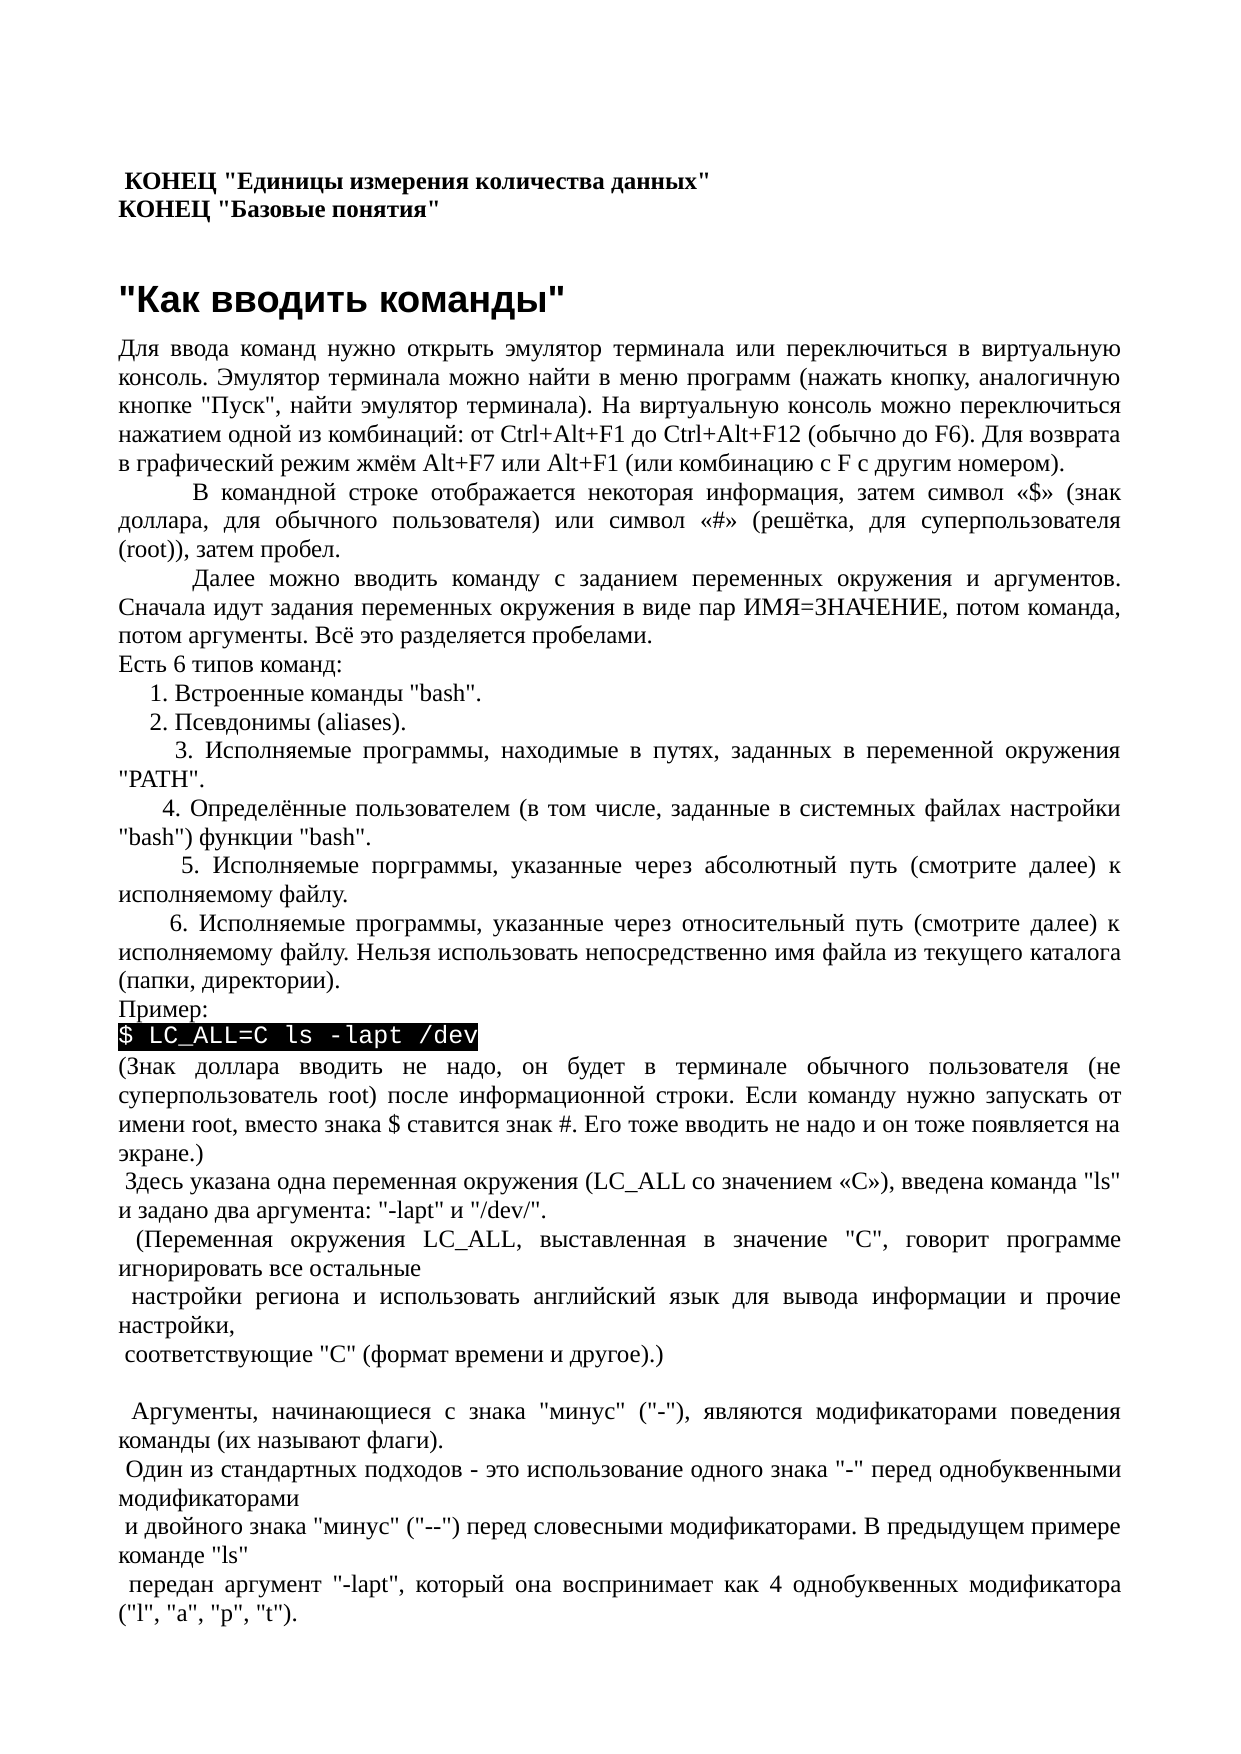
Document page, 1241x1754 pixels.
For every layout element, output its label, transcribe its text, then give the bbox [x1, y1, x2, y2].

text (Переменная окружения LC_ALL, выставленная в значение "C", говорит программе игнорировать все остальные [118, 1224, 1122, 1281]
text В командной строке отображается некоторая информация, затем символ «$» (знак доллара, для обычного пользователя) или символ «#» (решётка, для суперпользователя (root)), затем пробел. [118, 477, 1122, 563]
text КОНЕЦ "Единицы измерения количества данных" [118, 166, 1122, 194]
text 6. Исполняемые программы, указанные через относительный путь (смотрите далее) к исполняемому файлу. Нельзя использовать непосредственно имя файла из текущего каталога (папки, директории). [118, 908, 1122, 994]
text Здесь указана одна переменная окружения (LC_ALL со значением «C»), введена команда "ls" и задано два аргумента: "-lapt" и "/dev/". [118, 1166, 1122, 1224]
text Аргументы, начинающиеся с знака "минус" ("-"), являются модификаторами поведения команды (их называют флаги). [118, 1396, 1122, 1454]
text 4. Определённые пользователем (в том числе, заданные в системных файлах настройки "bash") функции "bash". [118, 793, 1122, 851]
text Есть 6 типов команд: [118, 649, 1122, 678]
text Один из стандартных подходов - это использование одного знака "-" перед однобуквенными модификаторами [118, 1454, 1122, 1511]
text (Знак доллара вводить не надо, он будет в терминале обычного пользователя (не суперпользователь root) после информационной строки. Если команду нужно запускать от имени root, вместо знака $ ставится знак #. Его тоже вводить не надо и он тоже появляется на экране.) [118, 1051, 1122, 1166]
text передан аргумент "-lapt", который она воспринимает как 4 однобуквенных модификатора ("l", "a", "p", "t"). [118, 1569, 1122, 1626]
text Для ввода команд нужно открыть эмулятор терминала или переключиться в виртуальную консоль. Эмулятор терминала можно найти в меню программ (нажать кнопку, аналогичную кнопке "Пуск", найти эмулятор терминала). На виртуальную консоль можно переключиться нажатием одной из комбинаций: от Ctrl+Alt+F1 до Ctrl+Alt+F12 (обычно до F6). Для возврата в графический режим жмём Alt+F7 или Alt+F1 (или комбинацию с F с другим номером). [118, 333, 1122, 477]
text и двойного знака "минус" ("--") перед словесными модификаторами. В предыдущем примере команде "ls" [118, 1511, 1122, 1569]
subtitle "Как вводить команды" [118, 277, 1122, 321]
text Далее можно вводить команду с заданием переменных окружения и аргументов. Сначала идут задания переменных окружения в виде пар ИМЯ=ЗНАЧЕНИЕ, потом команда, потом аргументы. Всё это разделяется пробелами. [118, 563, 1122, 649]
text 5. Исполняемые порграммы, указанные через абсолютный путь (смотрите далее) к исполняемому файлу. [118, 851, 1122, 908]
text Пример: [118, 994, 1122, 1023]
text 2. Псевдонимы (aliases). [118, 707, 1122, 736]
text $ LC_ALL=C ls -lapt /dev [118, 1023, 1122, 1051]
text 1. Встроенные команды "bash". [118, 678, 1122, 707]
text КОНЕЦ "Базовые понятия" [118, 194, 1122, 223]
text 3. Исполняемые программы, находимые в путях, заданных в переменной окружения "PATH". [118, 736, 1122, 793]
text соответствующие "C" (формат времени и другое).) [118, 1339, 1122, 1368]
text настройки региона и использовать английский язык для вывода информации и прочие настройки, [118, 1281, 1122, 1339]
